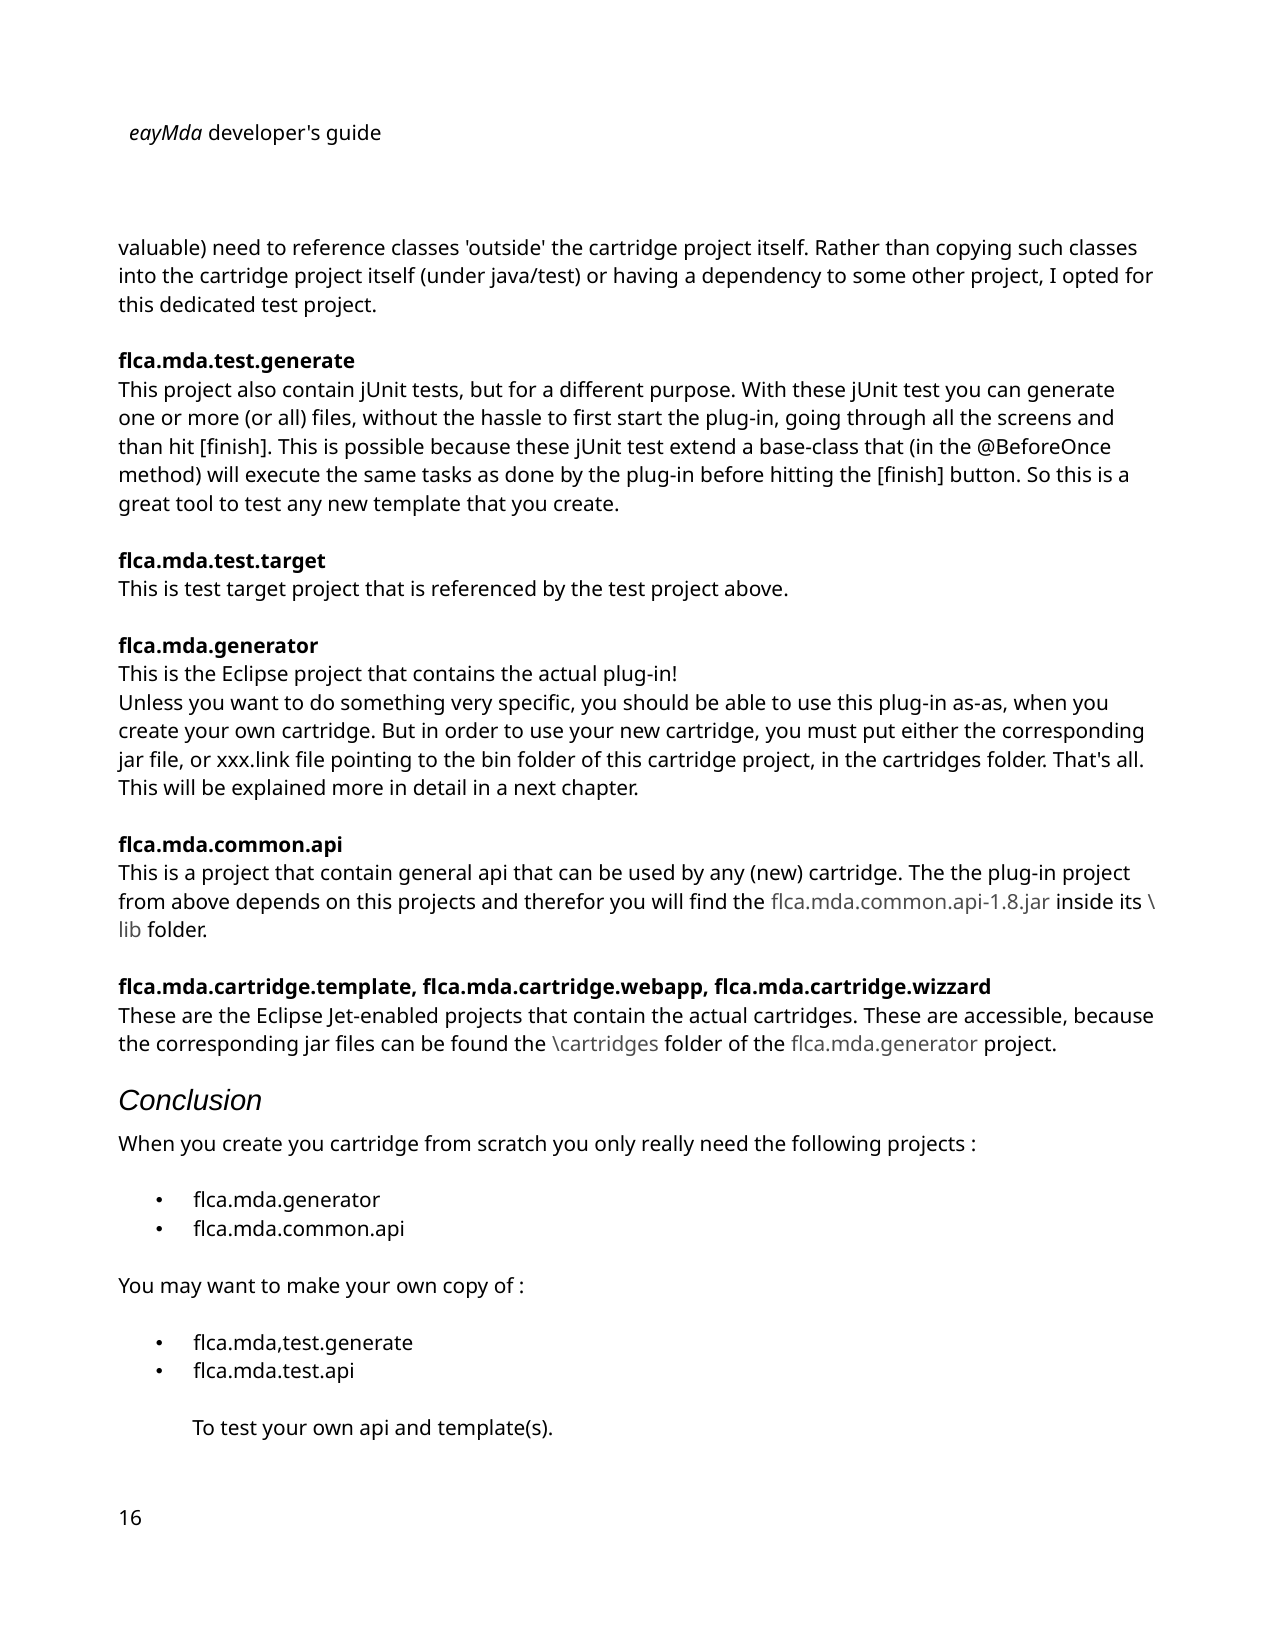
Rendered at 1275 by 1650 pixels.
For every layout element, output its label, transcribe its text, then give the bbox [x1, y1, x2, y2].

list flca.mda.common.api [156, 1214, 1157, 1242]
text flca.mda.test.target [118, 546, 1157, 574]
text valuable) need to reference classes 'outside' the cartridge project itself. Rather than copying such classes into the cartridge project itself (under java/test) or having a dependency to some other project, I opted for this dedicated test project. [118, 233, 1157, 318]
list flca.mda.generator [156, 1186, 1157, 1214]
list flca.mda,test.generate [156, 1328, 1157, 1356]
text You may want to make your own copy of : [118, 1271, 1157, 1299]
text These are the Eclipse Jet-enabled projects that contain the actual cartridges. These are accessible, because the corresponding jar files can be found the \cartridges folder of the flca.mda.generator project. [118, 1001, 1157, 1058]
text This is a project that contain general api that can be used by any (new) cartridge. The the plug-in project from above depends on this projects and therefor you will find the flca.mda.common.api-1.8.jar inside its \lib folder. [118, 858, 1157, 944]
text This is the Eclipse project that contains the actual plug-in! Unless you want to do something very specific, you should be able to use this plug-in as-as, when you create your own cartridge. But in order to use your new cartridge, you must put either the corresponding jar file, or xxx.link file pointing to the bin folder of this cartridge project, in the cartridges folder. That's all. This will be explained more in detail in a next chapter. [118, 659, 1157, 802]
text This is test target project that is referenced by the test project above. [118, 574, 1157, 603]
text flca.mda.cartridge.template, flca.mda.cartridge.webapp, flca.mda.cartridge.wizzard [118, 972, 1157, 1001]
text flca.mda.test.generate [118, 347, 1157, 375]
text flca.mda.generator [118, 631, 1157, 659]
text This project also contain jUnit tests, but for a different purpose. With these jUnit test you can generate one or more (or all) files, without the hassle to first start the plug-in, going through all the screens and than hit [finish]. This is possible because these jUnit test extend a base-class that (in the @BeforeOnce method) will execute the same tasks as done by the plug-in before hitting the [finish] button. So this is a great tool to test any new template that you create. [118, 375, 1157, 517]
text To test your own api and template(s). [118, 1413, 1157, 1441]
text flca.mda.common.api [118, 830, 1157, 858]
text When you create you cartridge from scratch you only really need the following projects : [118, 1129, 1157, 1186]
subtitle Conclusion [118, 1083, 1157, 1116]
text [118, 1441, 1157, 1470]
list flca.mda.test.api [156, 1356, 1157, 1384]
